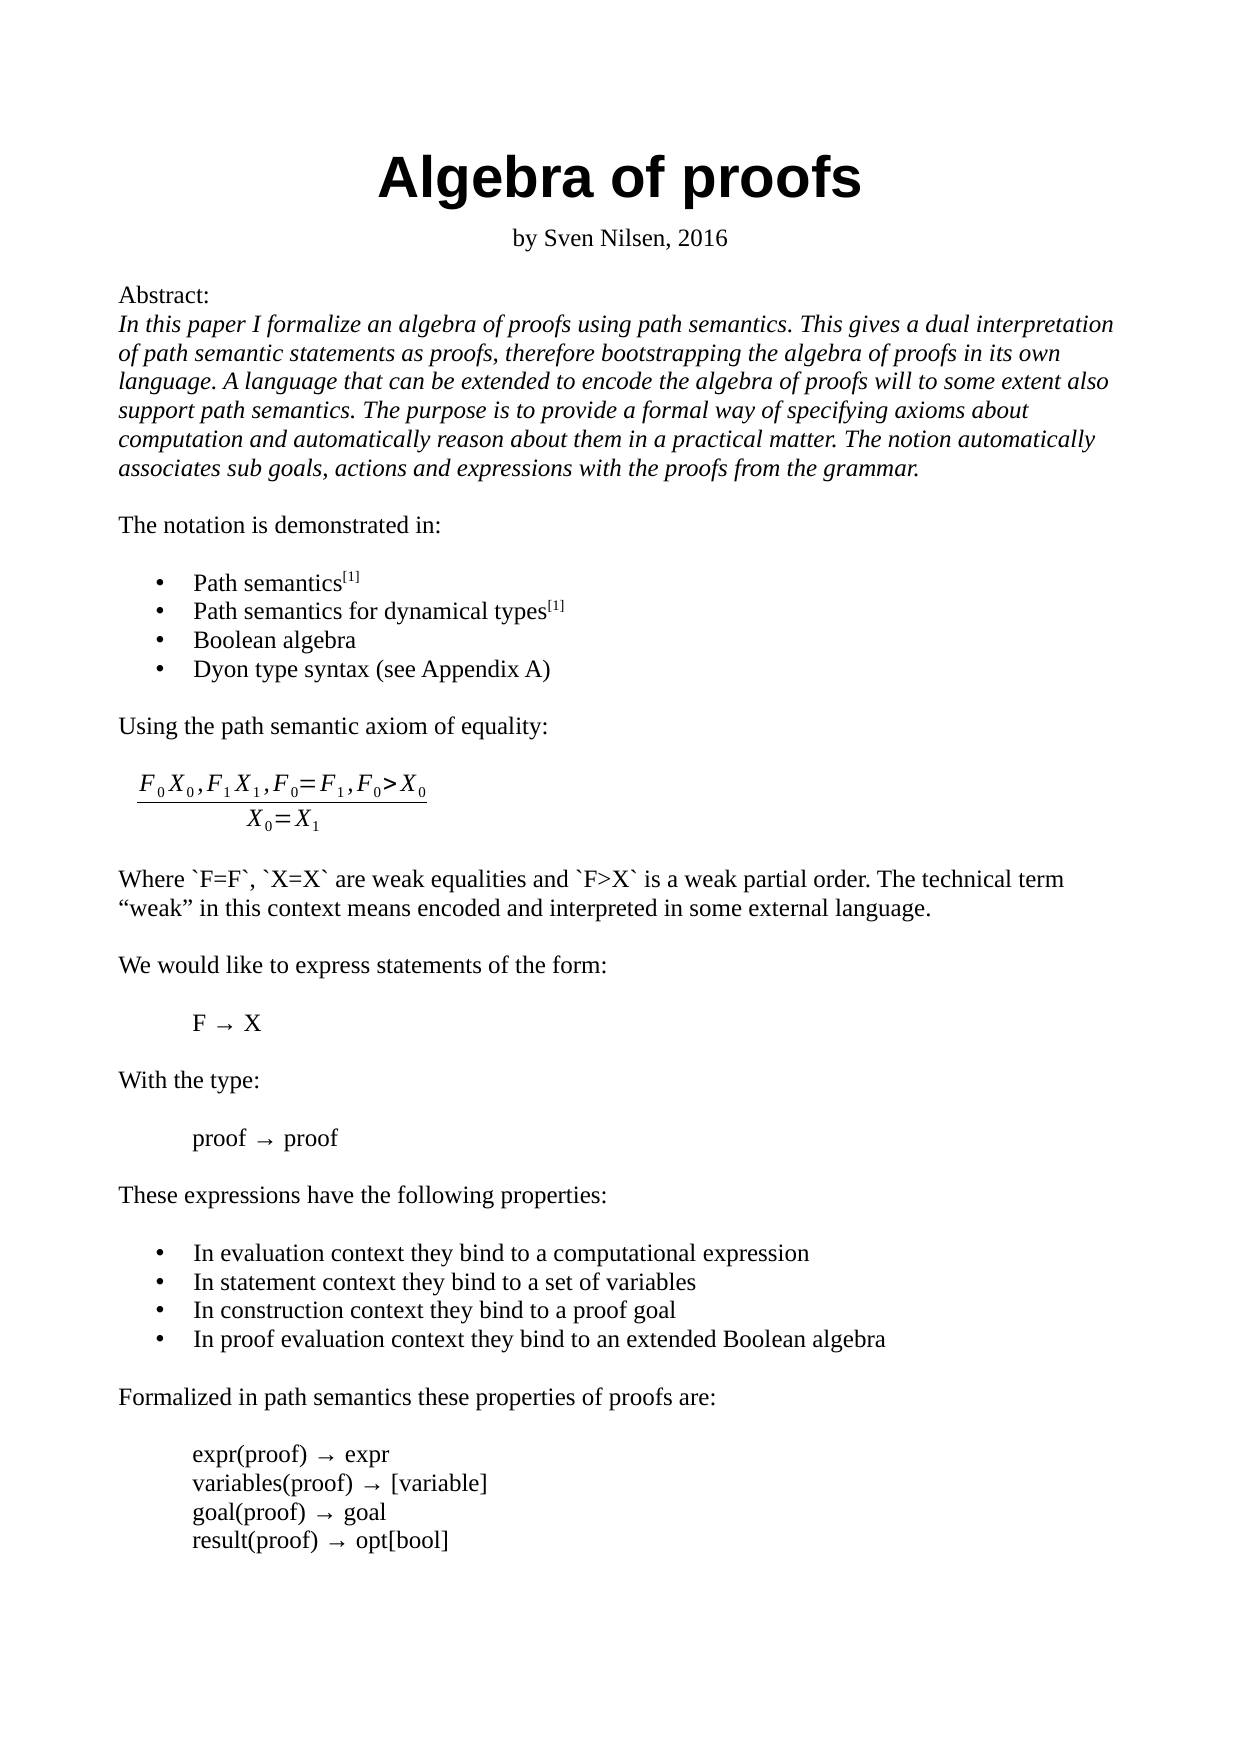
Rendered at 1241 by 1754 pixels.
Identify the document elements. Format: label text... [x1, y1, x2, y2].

list Boolean algebra [156, 625, 1122, 654]
list Dyon type syntax (see Appendix A) [156, 654, 1122, 683]
title Algebra of proofs [118, 143, 1122, 210]
text Abstract: [118, 280, 1122, 309]
text proof → proof [118, 1123, 1122, 1152]
text variables(proof) → [variable] [118, 1468, 1122, 1497]
list In proof evaluation context they bind to an extended Boolean algebra [156, 1324, 1122, 1353]
text In this paper I formalize an algebra of proofs using path semantics. This gives a dual interpretation of path semantic statements as proofs, therefore bootstrapping the algebra of proofs in its own language. A language that can be extended to encode the algebra of proofs will to some extent also support path semantics. The purpose is to provide a formal way of specifying axioms about computation and automatically reason about them in a practical matter. The notion automatically associates sub goals, actions and expressions with the proofs from the grammar. [118, 309, 1122, 481]
text Where `F=F`, `X=X` are weak equalities and `F>X` is a weak partial order. The technical term “weak” in this context means encoded and interpreted in some external language. [118, 864, 1122, 922]
text F → X [118, 1008, 1122, 1037]
text We would like to express statements of the form: [118, 950, 1122, 979]
list Path semantics[1] [156, 568, 1122, 596]
list In statement context they bind to a set of variables [156, 1267, 1122, 1295]
list In construction context they bind to a proof goal [156, 1295, 1122, 1324]
list In evaluation context they bind to a computational expression [156, 1238, 1122, 1267]
list Path semantics for dynamical types[1] [156, 596, 1122, 625]
text result(proof) → opt[bool] [118, 1525, 1122, 1554]
text The notation is demonstrated in: [118, 510, 1122, 539]
text With the type: [118, 1065, 1122, 1094]
text expr(proof) → expr [118, 1439, 1122, 1468]
text goal(proof) → goal [118, 1497, 1122, 1525]
text by Sven Nilsen, 2016 [118, 223, 1122, 251]
text Using the path semantic axiom of equality: [118, 711, 1122, 740]
text Formalized in path semantics these properties of proofs are: [118, 1382, 1122, 1410]
text These expressions have the following properties: [118, 1180, 1122, 1209]
